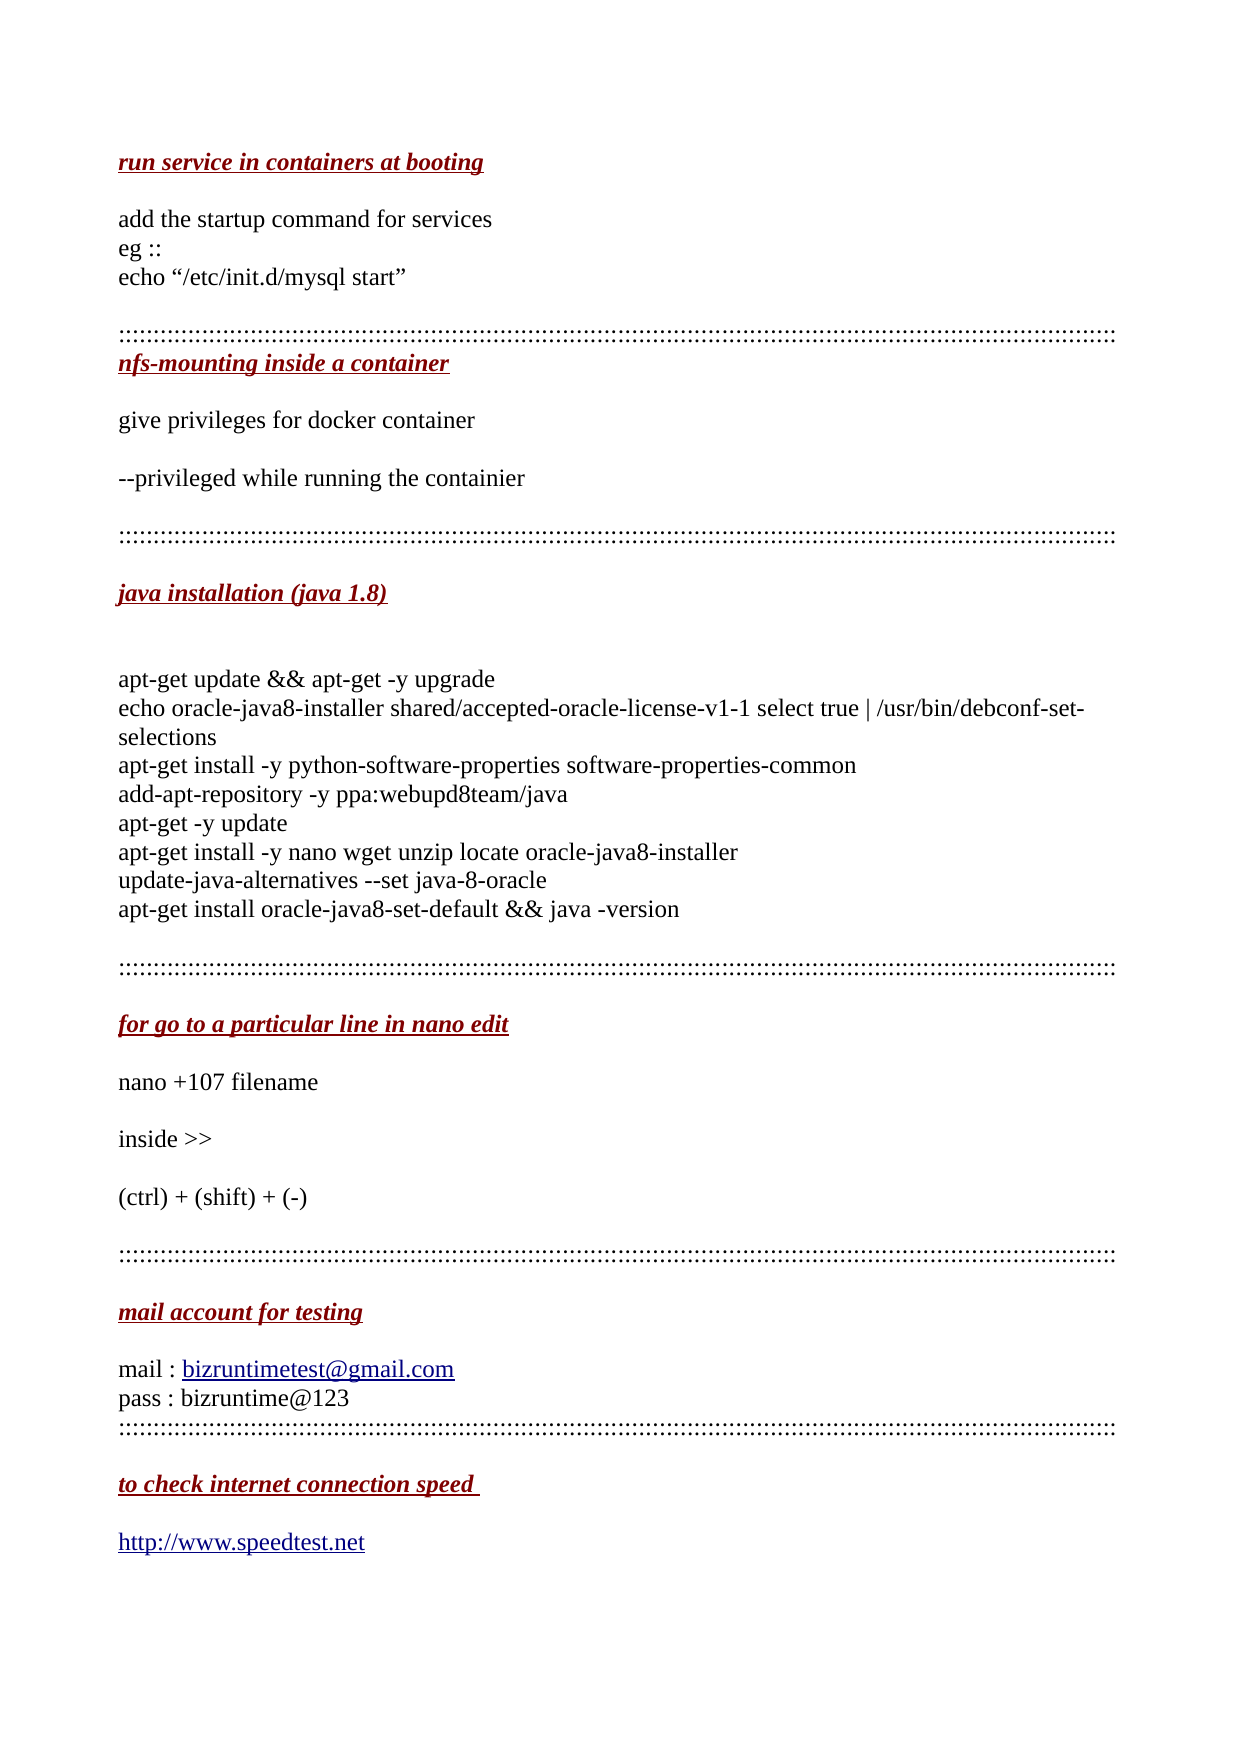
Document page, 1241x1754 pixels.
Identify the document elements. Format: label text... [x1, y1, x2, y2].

text apt-get install oracle-java8-set-default && java -version [118, 894, 1122, 923]
text run service in containers at booting [118, 147, 1122, 176]
text update-java-alternatives --set java-8-oracle [118, 866, 1122, 894]
text :::::::::::::::::::::::::::::::::::::::::::::::::::::::::::::::::::::::::::::::::::::::::::::::::::::::::::::::::::::::::::::::::::::::::::::::: [118, 521, 1122, 549]
text echo “/etc/init.d/mysql start” [118, 262, 1122, 291]
text give privileges for docker container [118, 406, 1122, 434]
text pass : bizruntime@123 [118, 1383, 1122, 1412]
text :::::::::::::::::::::::::::::::::::::::::::::::::::::::::::::::::::::::::::::::::::::::::::::::::::::::::::::::::::::::::::::::::::::::::::::::: [118, 1412, 1122, 1441]
text nfs-mounting inside a container [118, 348, 1122, 377]
text apt-get update && apt-get -y upgrade [118, 664, 1122, 693]
text apt-get install -y nano wget unzip locate oracle-java8-installer [118, 837, 1122, 866]
text for go to a particular line in nano edit [118, 1009, 1122, 1038]
text eg :: [118, 233, 1122, 262]
text mail account for testing [118, 1297, 1122, 1326]
text add-apt-repository -y ppa:webupd8team/java [118, 779, 1122, 808]
text echo oracle-java8-installer shared/accepted-oracle-license-v1-1 select true | /usr/bin/debconf-set-selections [118, 693, 1122, 751]
text (ctrl) + (shift) + (-) [118, 1182, 1122, 1211]
text --privileged while running the containier [118, 463, 1122, 492]
text :::::::::::::::::::::::::::::::::::::::::::::::::::::::::::::::::::::::::::::::::::::::::::::::::::::::::::::::::::::::::::::::::::::::::::::::: [118, 952, 1122, 981]
text apt-get install -y python-software-properties software-properties-common [118, 751, 1122, 779]
text mail : bizruntimetest@gmail.com [118, 1354, 1122, 1383]
text apt-get -y update [118, 808, 1122, 837]
text :::::::::::::::::::::::::::::::::::::::::::::::::::::::::::::::::::::::::::::::::::::::::::::::::::::::::::::::::::::::::::::::::::::::::::::::: [118, 1239, 1122, 1268]
text to check internet connection speed [118, 1469, 1122, 1498]
text http://www.speedtest.net [118, 1527, 1122, 1556]
text inside >> [118, 1124, 1122, 1153]
text add the startup command for services [118, 204, 1122, 233]
text nano +107 filename [118, 1067, 1122, 1096]
text java installation (java 1.8) [118, 578, 1122, 607]
text :::::::::::::::::::::::::::::::::::::::::::::::::::::::::::::::::::::::::::::::::::::::::::::::::::::::::::::::::::::::::::::::::::::::::::::::: [118, 319, 1122, 348]
